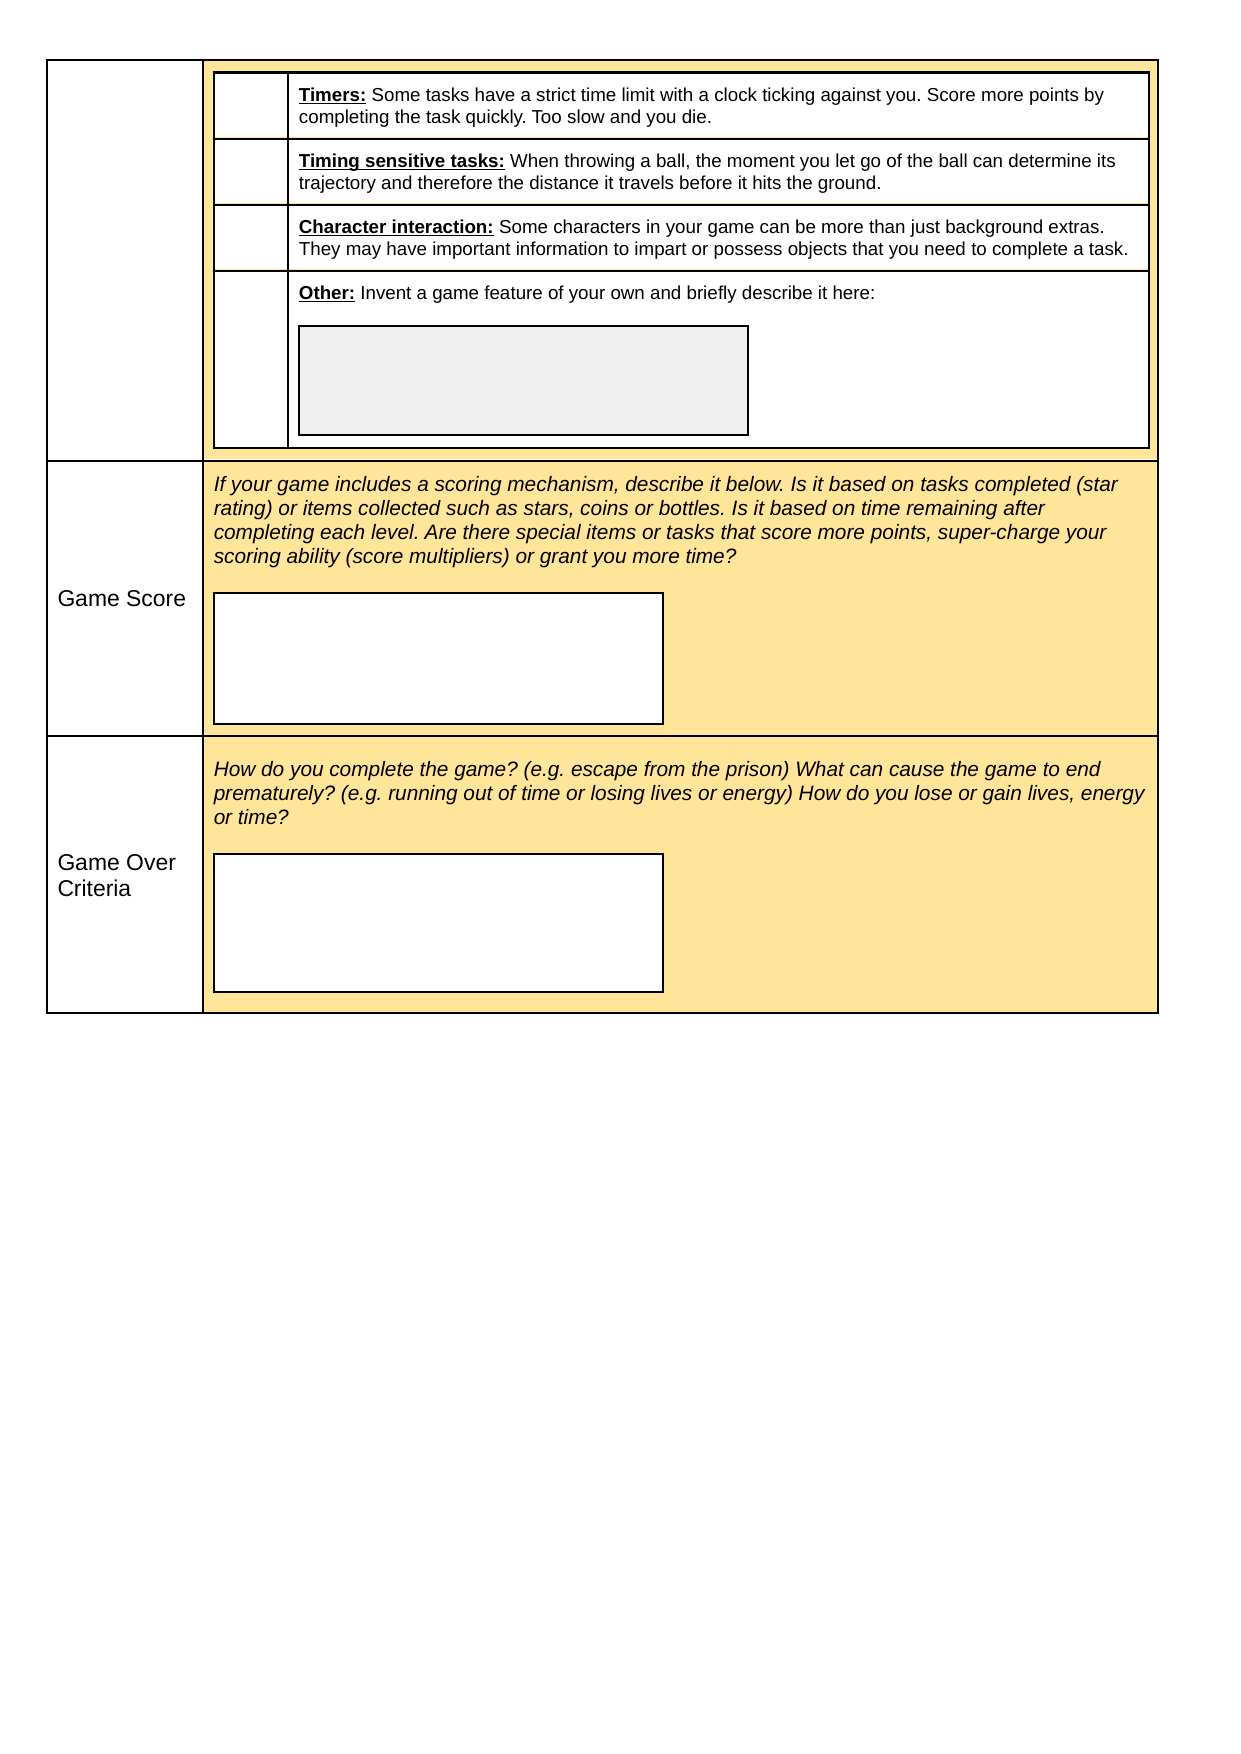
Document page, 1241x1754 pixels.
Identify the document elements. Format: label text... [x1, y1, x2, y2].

table_cell [215, 272, 287, 447]
table_cell Game Score [48, 462, 202, 735]
table_header [215, 855, 662, 991]
table_cell [48, 61, 202, 459]
table_cell [215, 140, 287, 203]
table_header [215, 594, 662, 723]
table_cell Character interaction: Some characters in your game can be more than just background extras. They may have important information to impart or possess objects that you need to complete a task. [289, 206, 1148, 269]
table_cell [215, 74, 287, 137]
table_cell Other: Invent a game feature of your own and briefly describe it here: [289, 272, 1148, 447]
table_cell How do you complete the game? (e.g. escape from the prison) What can cause the game to end prematurely? (e.g. running out of time or losing lives or energy) How do you lose or gain lives, energy or time? [204, 737, 1157, 1012]
table_cell Game Over Criteria [48, 737, 202, 1012]
table_cell Timers: Some tasks have a strict time limit with a clock ticking against you. Score more points by completing the task quickly. Too slow and you die. [289, 74, 1148, 137]
table_cell If your game includes a scoring mechanism, describe it below. Is it based on tasks completed (star rating) or items collected such as stars, coins or bottles. Is it based on time remaining after completing each level. Are there special items or tasks that score more points, super-charge your scoring ability (score multipliers) or grant you more time? [204, 462, 1157, 735]
table_cell Timing sensitive tasks: When throwing a ball, the moment you let go of the ball can determine its trajectory and therefore the distance it travels before it hits the ground. [289, 140, 1148, 203]
table_header [300, 327, 747, 434]
table_cell [215, 206, 287, 269]
table_cell [204, 61, 1157, 459]
